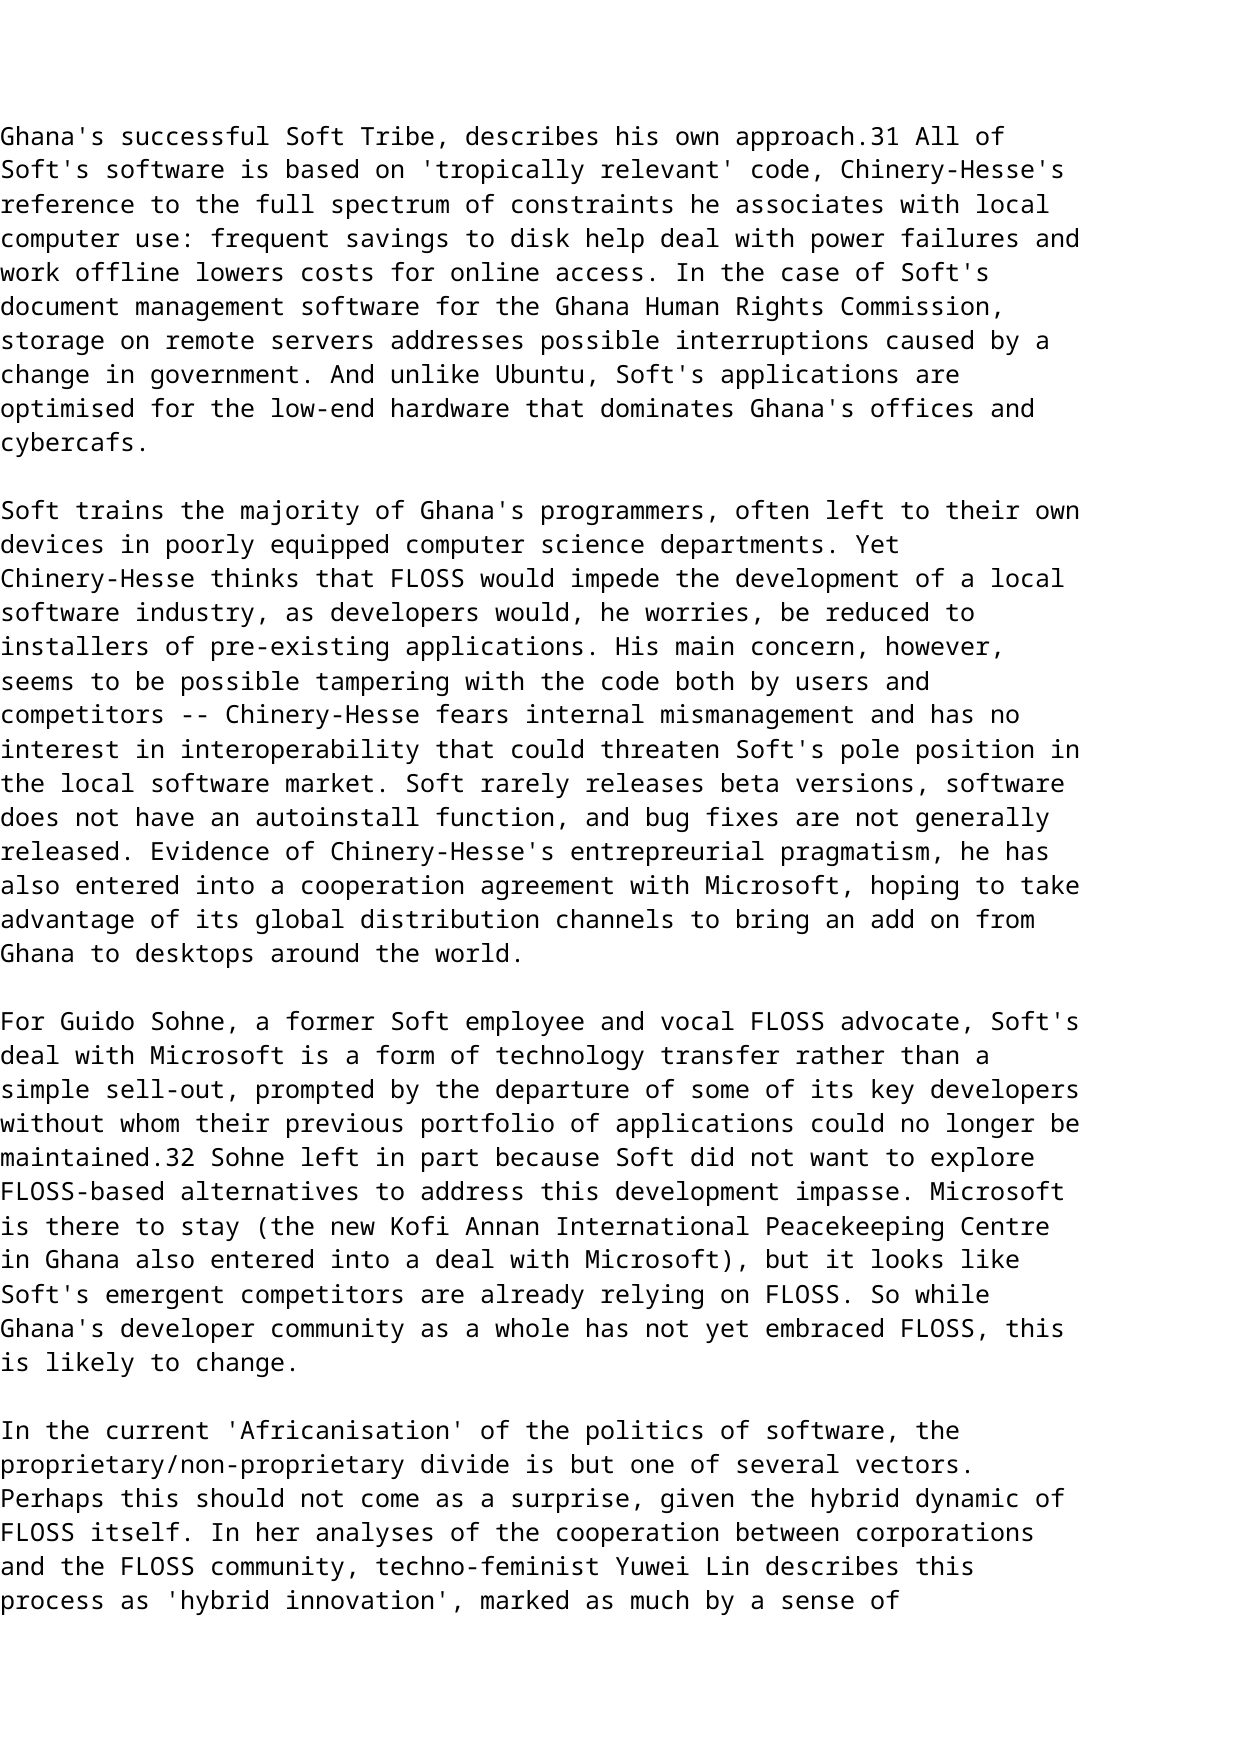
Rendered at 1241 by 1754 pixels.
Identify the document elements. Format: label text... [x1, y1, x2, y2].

text Ghana's successful Soft Tribe, describes his own approach.31 All of Soft's software is based on 'tropically relevant' code, Chinery-Hesse's reference to the full spectrum of constraints he associates with local computer use: frequent savings to disk help deal with power failures and work offline lowers costs for online access. In the case of Soft's document management software for the Ghana Human Rights Commission, storage on remote servers addresses possible interruptions caused by a change in government. And unlike Ubuntu, Soft's applications are optimised for the low-end hardware that dominates Ghana's offices and cybercafs. Soft trains the majority of Ghana's programmers, often left to their own devices in poorly equipped computer science departments. Yet Chinery-Hesse thinks that FLOSS would impede the development of a local software industry, as developers would, he worries, be reduced to installers of pre-existing applications. His main concern, however, seems to be possible tampering with the code both by users and competitors -- Chinery-Hesse fears internal mismanagement and has no interest in interoperability that could threaten Soft's pole position in the local software market. Soft rarely releases beta versions, software does not have an autoinstall function, and bug fixes are not generally released. Evidence of Chinery-Hesse's entrepreurial pragmatism, he has also entered into a cooperation agreement with Microsoft, hoping to take advantage of its global distribution channels to bring an add on from Ghana to desktops around the world. For Guido Sohne, a former Soft employee and vocal FLOSS advocate, Soft's deal with Microsoft is a form of technology transfer rather than a simple sell-out, prompted by the departure of some of its key developers without whom their previous portfolio of applications could no longer be maintained.32 Sohne left in part because Soft did not want to explore FLOSS-based alternatives to address this development impasse. Microsoft is there to stay (the new Kofi Annan International Peacekeeping Centre in Ghana also entered into a deal with Microsoft), but it looks like Soft's emergent competitors are already relying on FLOSS. So while Ghana's developer community as a whole has not yet embraced FLOSS, this is likely to change. In the current 'Africanisation' of the politics of software, the proprietary/non-proprietary divide is but one of several vectors. Perhaps this should not come as a surprise, given the hybrid dynamic of FLOSS itself. In her analyses of the cooperation between corporations and the FLOSS community, techno-feminist Yuwei Lin describes this process as 'hybrid innovation', marked as much by a sense of [0, 118, 1240, 1617]
